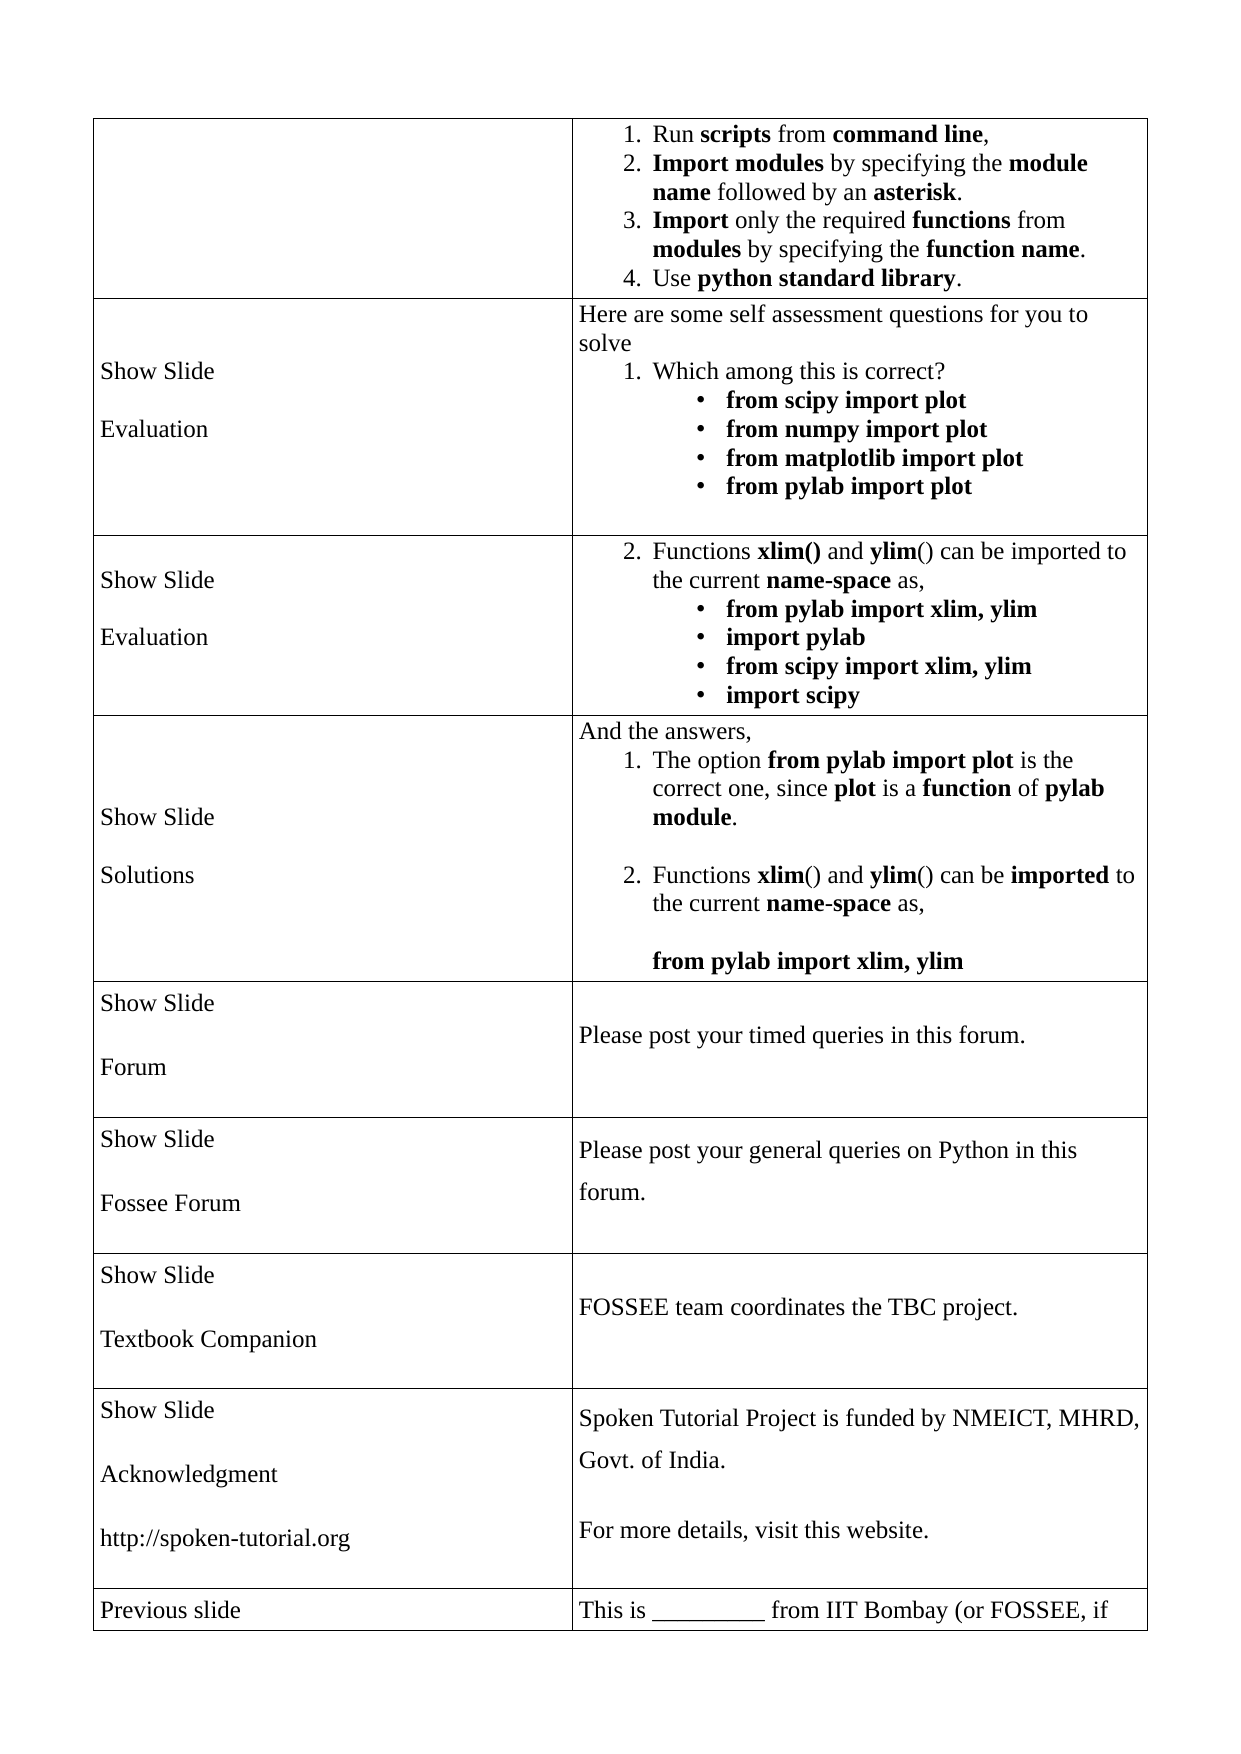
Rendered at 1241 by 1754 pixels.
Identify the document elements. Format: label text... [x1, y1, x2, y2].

table_cell Show Slide Fossee Forum [94, 1118, 572, 1252]
table_cell FOSSEE team coordinates the TBC project. [573, 1254, 1147, 1388]
table_cell Spoken Tutorial Project is funded by NMEICT, MHRD, Govt. of India. For more details, visit this website. [573, 1389, 1147, 1588]
table_cell Show Slide Evaluation [94, 536, 572, 715]
table_cell Show Slide Textbook Companion [94, 1254, 572, 1388]
table_cell Please post your general queries on Python in this forum. [573, 1118, 1147, 1252]
table_cell Show Slide Solutions [94, 716, 572, 981]
table_cell Show Slide Acknowledgment http://spoken-tutorial.org [94, 1389, 572, 1588]
table_cell [94, 119, 572, 298]
table_cell Show Slide Forum [94, 982, 572, 1117]
table_cell Please post your timed queries in this forum. [573, 982, 1147, 1117]
table_cell Show Slide Evaluation [94, 299, 572, 535]
table_cell This is _________ from IIT Bombay (or FOSSEE, if [573, 1589, 1147, 1630]
table_cell Here are some self assessment questions for you to solve Which among this is correct? from scipy import plot from numpy import plot from matplotlib import plot from pylab import plot [573, 299, 1147, 535]
table_cell This brings us to the end of this tutorial. In this tutorial, we have learned to, Run scripts from command line, Import modules by specifying the module name followed by an asterisk. Import only the required functions from modules by specifying the function name. Use python standard library. [573, 119, 1147, 298]
table_cell Previous slide [94, 1589, 572, 1630]
table_cell Functions xlim() and ylim() can be imported to the current name-space as, from pylab import xlim, ylim import pylab from scipy import xlim, ylim import scipy [573, 536, 1147, 715]
table_cell And the answers, The option from pylab import plot is the correct one, since plot is a function of pylab module. Functions xlim() and ylim() can be imported to the current name-space as, from pylab import xlim, ylim [573, 716, 1147, 981]
